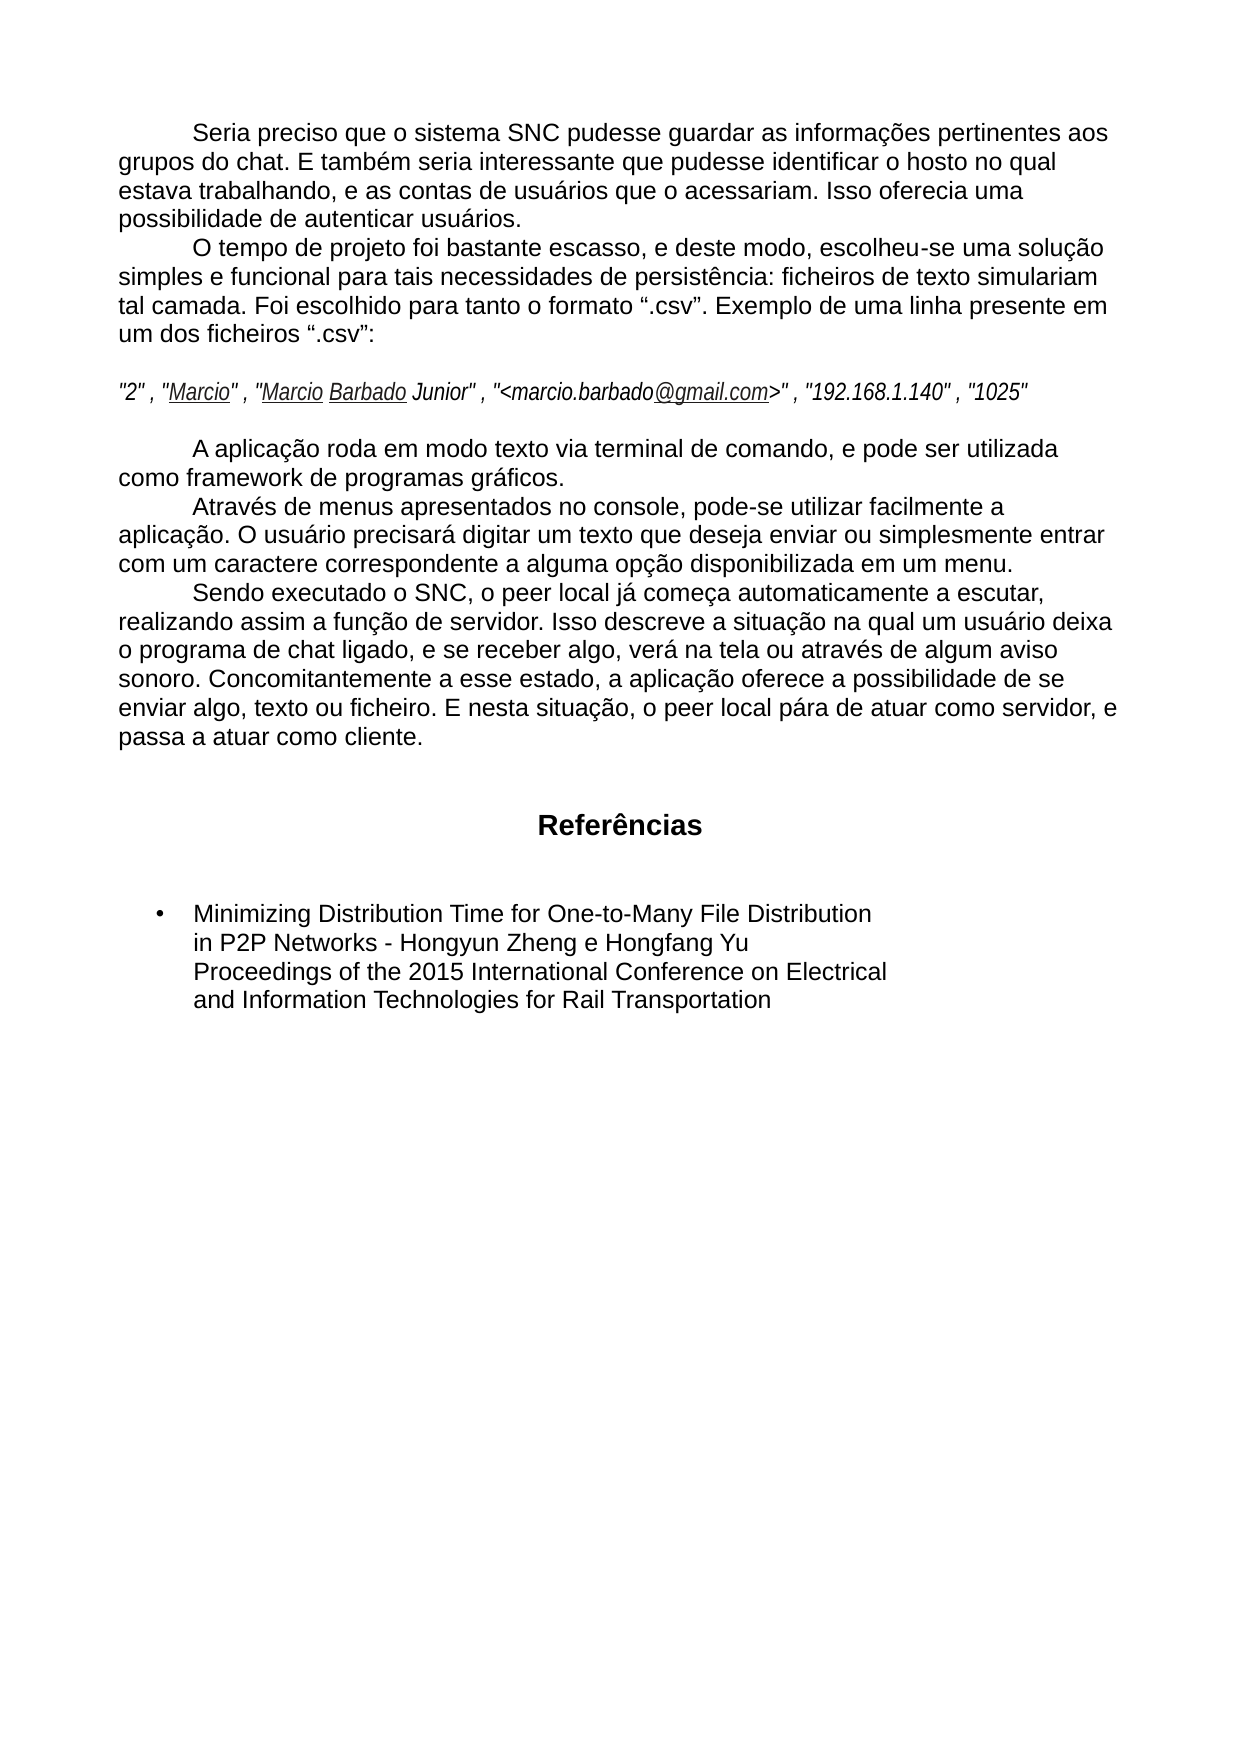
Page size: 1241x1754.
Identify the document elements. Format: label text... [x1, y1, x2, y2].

text Através de menus apresentados no console, pode-se utilizar facilmente a aplicação. O usuário precisará digitar um texto que deseja enviar ou simplesmente entrar com um caractere correspondente a alguma opção disponibilizada em um menu. [118, 492, 1122, 578]
text "2" , "Marcio" , "Marcio Barbado Junior" , "<marcio.barbado@gmail.com>" , "192.168.1.140" , "1025" [118, 377, 1122, 406]
text Referências [118, 808, 1122, 842]
list Proceedings of the 2015 International Conference on Electrical [156, 957, 1122, 985]
text A aplicação roda em modo texto via terminal de comando, e pode ser utilizada como framework de programas gráficos. [118, 434, 1122, 492]
list and Information Technologies for Rail Transportation [156, 985, 1122, 1014]
text O tempo de projeto foi bastante escasso, e deste modo, escolheu‑se uma solução simples e funcional para tais necessidades de persistência: ficheiros de texto simulariam tal camada. Foi escolhido para tanto o formato “.csv”. Exemplo de uma linha presente em um dos ficheiros “.csv”: [118, 233, 1122, 348]
text Sendo executado o SNC, o peer local já começa automaticamente a escutar, realizando assim a função de servidor. Isso descreve a situação na qual um usuário deixa o programa de chat ligado, e se receber algo, verá na tela ou através de algum aviso sonoro. Concomitantemente a esse estado, a aplicação oferece a possibilidade de se enviar algo, texto ou ficheiro. E nesta situação, o peer local pára de atuar como servidor, e passa a atuar como cliente. [118, 578, 1122, 751]
list Minimizing Distribution Time for One-to-Many File Distribution [156, 899, 1122, 928]
text Seria preciso que o sistema SNC pudesse guardar as informações pertinentes aos grupos do chat. E também seria interessante que pudesse identificar o hosto no qual estava trabalhando, e as contas de usuários que o acessariam. Isso oferecia uma possibilidade de autenticar usuários. [118, 118, 1122, 233]
list in P2P Networks - Hongyun Zheng e Hongfang Yu [156, 928, 1122, 957]
